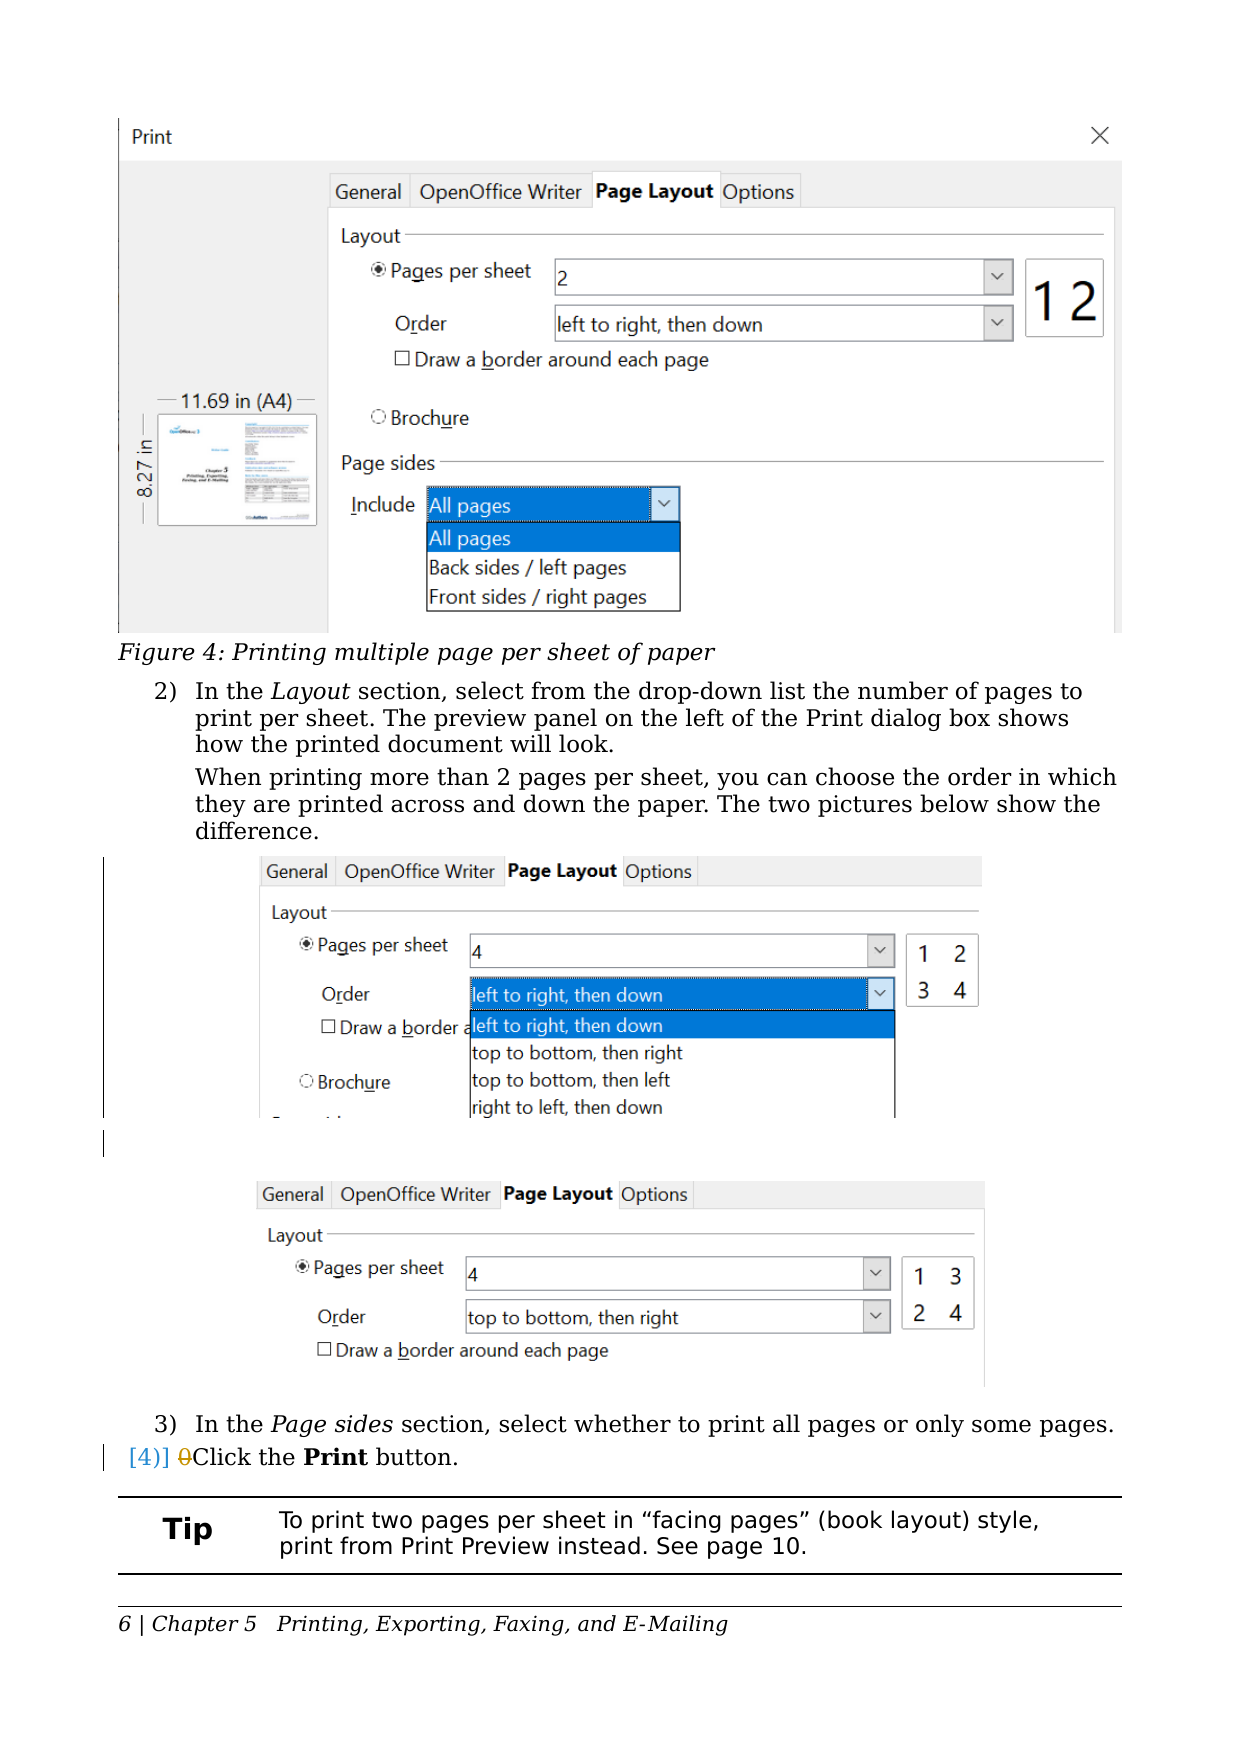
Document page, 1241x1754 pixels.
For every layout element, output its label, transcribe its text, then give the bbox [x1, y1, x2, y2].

table_header Tip [118, 1498, 257, 1573]
table_header To print two pages per sheet in “facing pages” (book layout) style, print from Print Preview instead. See page 10. [258, 1498, 1122, 1573]
picture [259, 856, 982, 1118]
list When printing more than 2 pages per sheet, you can choose the order in which they are printed across and down the paper. The two pictures below show the difference. [195, 764, 1122, 844]
list In the Layout section, select from the drop-down list the number of pages to print per sheet. The preview panel on the left of the Print dialog box shows how the printed document will look. [177, 678, 1122, 758]
list Click the Print button. [177, 1444, 1122, 1471]
picture [118, 118, 1122, 633]
picture [256, 1181, 985, 1387]
text Figure 4: Printing multiple page per sheet of paper [118, 633, 1122, 666]
list In the Page sides section, select whether to print all pages or only some pages. [177, 1411, 1122, 1438]
